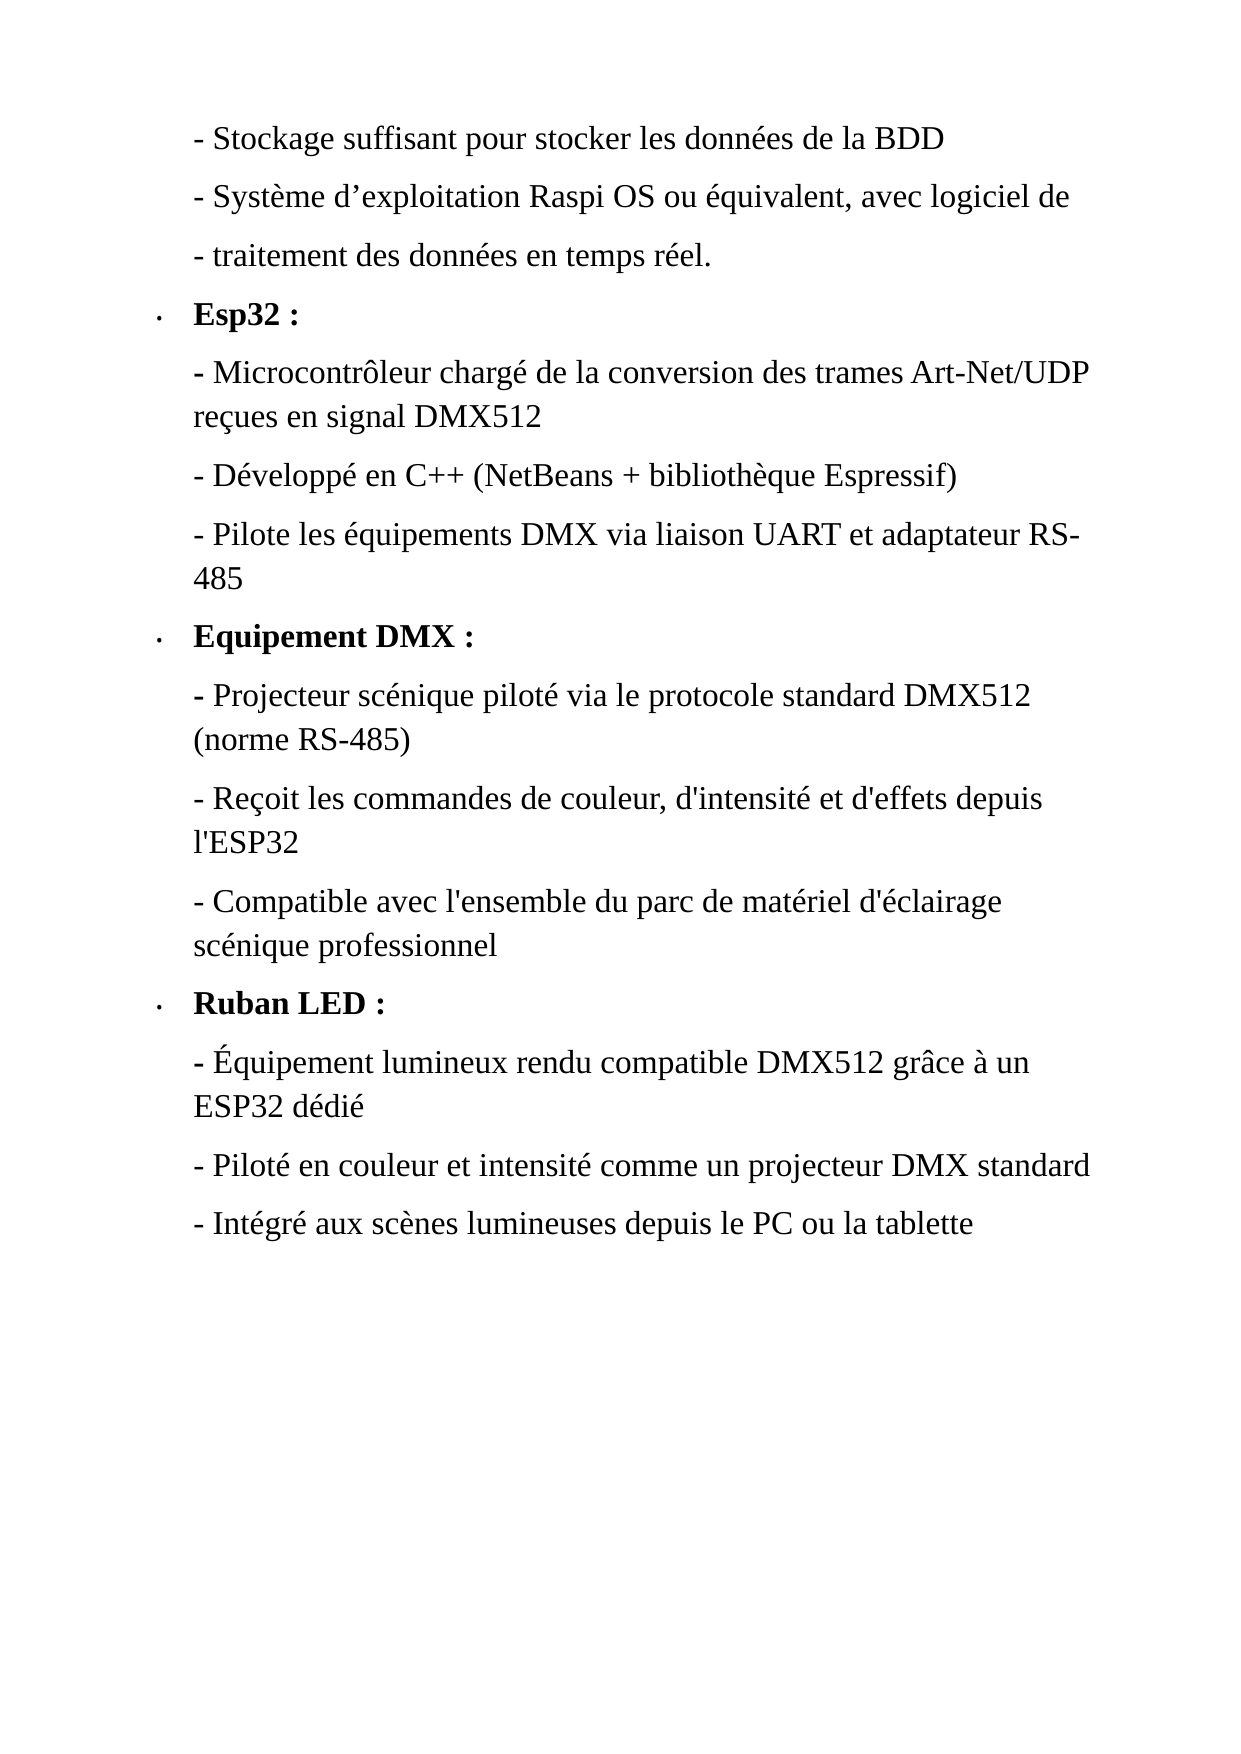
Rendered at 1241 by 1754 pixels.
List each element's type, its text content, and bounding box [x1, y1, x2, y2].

list - Reçoit les commandes de couleur, d'intensité et d'effets depuis l'ESP32 [156, 778, 1122, 861]
list - Piloté en couleur et intensité comme un projecteur DMX standard [156, 1145, 1122, 1183]
list - Microcontrôleur chargé de la conversion des trames Art-Net/UDP reçues en signal DMX512 [156, 353, 1122, 435]
list - Compatible avec l'ensemble du parc de matériel d'éclairage scénique professionnel [156, 881, 1122, 963]
list - Pilote les équipements DMX via liaison UART et adaptateur RS-485 [156, 514, 1122, 596]
list Ruban LED : [156, 983, 1122, 1022]
list Esp32 : [156, 294, 1122, 332]
list - Intégré aux scènes lumineuses depuis le PC ou la tablette [156, 1203, 1122, 1242]
list - Système d’exploitation Raspi OS ou équivalent, avec logiciel de [156, 177, 1122, 215]
list - Équipement lumineux rendu compatible DMX512 grâce à un ESP32 dédié [156, 1042, 1122, 1124]
list - traitement des données en temps réel. [156, 235, 1122, 274]
list - Stockage suffisant pour stocker les données de la BDD [156, 118, 1122, 156]
list - Développé en C++ (NetBeans + bibliothèque Espressif) [156, 455, 1122, 494]
list Equipement DMX : [156, 617, 1122, 655]
list - Projecteur scénique piloté via le protocole standard DMX512 (norme RS-485) [156, 675, 1122, 758]
